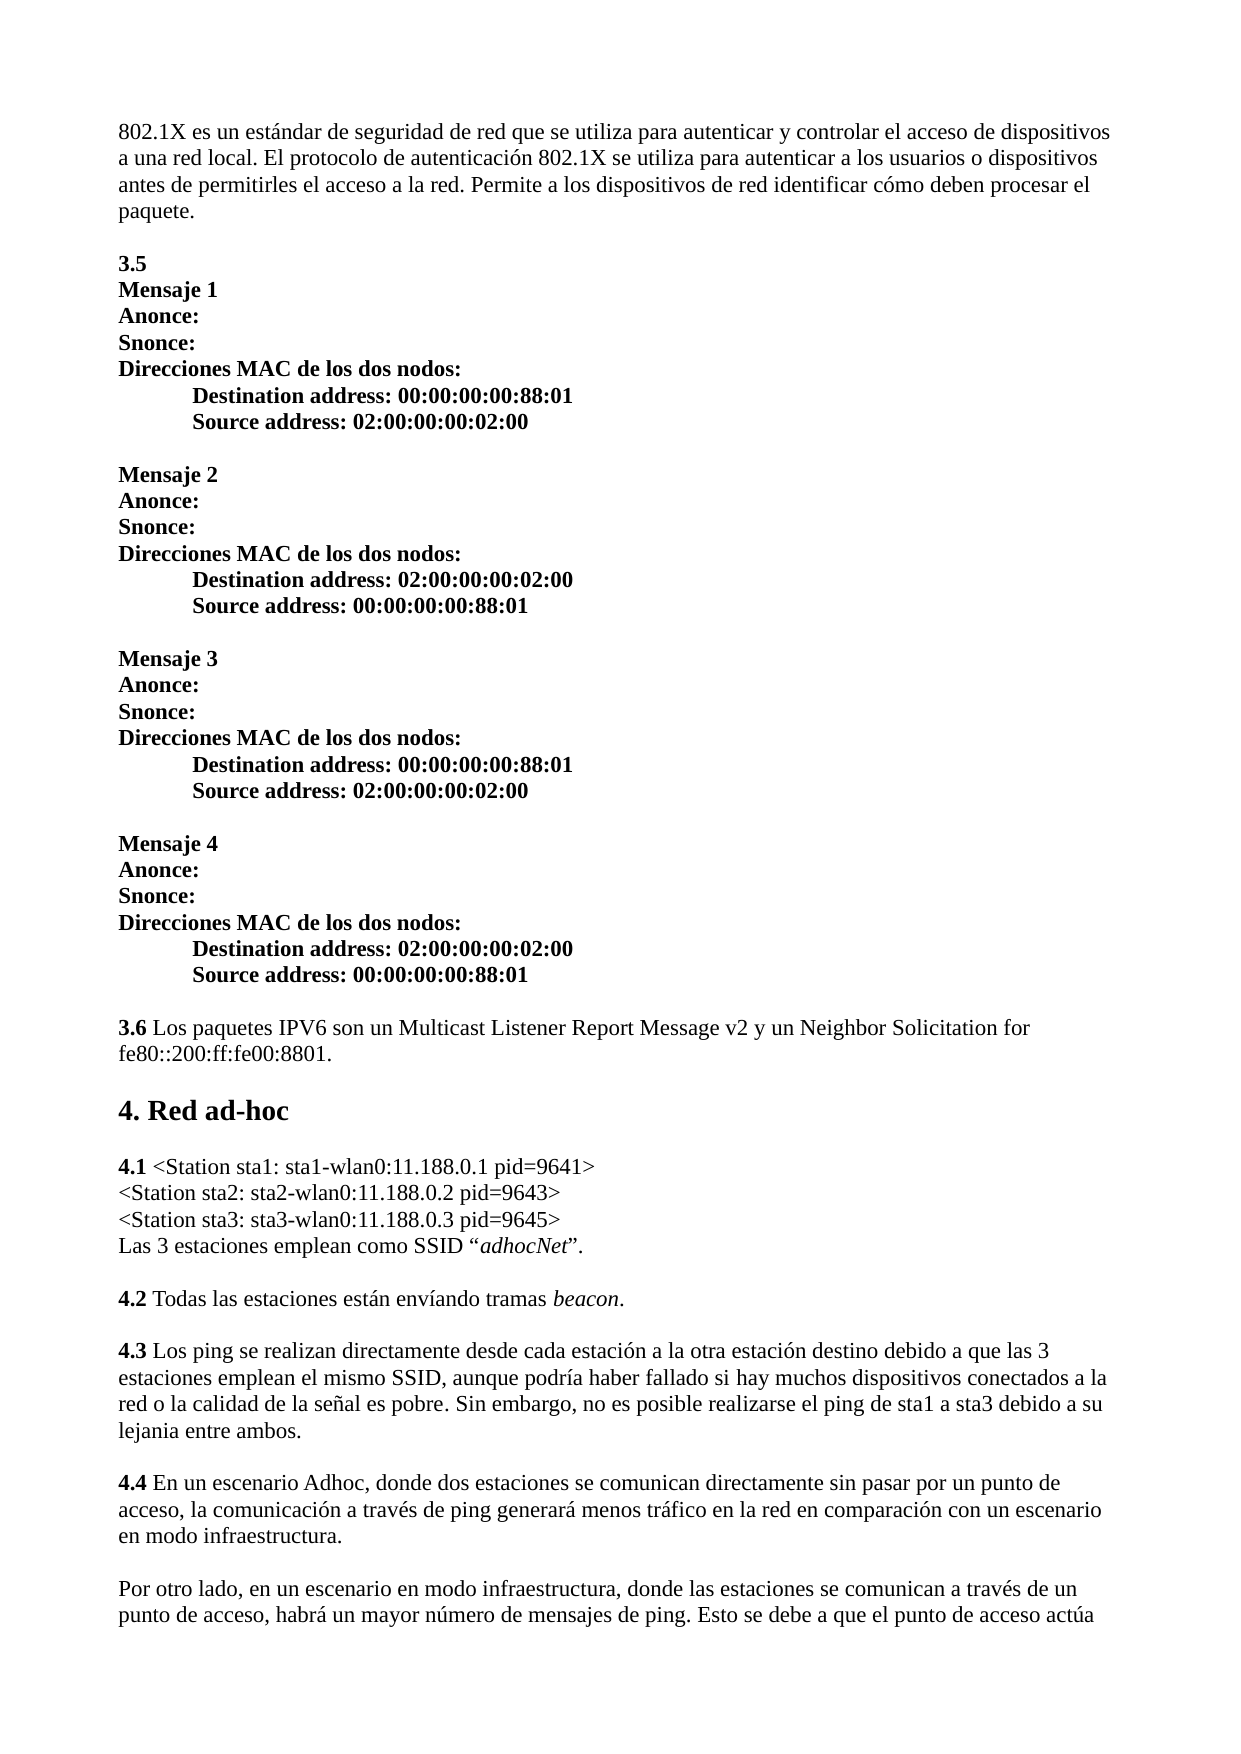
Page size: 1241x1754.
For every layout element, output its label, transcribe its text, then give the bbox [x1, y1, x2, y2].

text 4.1 <Station sta1: sta1-wlan0:11.188.0.1 pid=9641> [118, 1153, 1122, 1179]
text Destination address: 00:00:00:00:88:01 [118, 382, 1122, 408]
text Source address: 02:00:00:00:02:00 [118, 777, 1122, 803]
text Anonce: [118, 672, 1122, 698]
text Snonce: [118, 698, 1122, 724]
text 3.6 Los paquetes IPV6 son un Multicast Listener Report Message v2 y un Neighbor Solicitation for fe80::200:ff:fe00:8801. [118, 1014, 1122, 1067]
text Snonce: [118, 329, 1122, 355]
text <Station sta3: sta3-wlan0:11.188.0.3 pid=9645> [118, 1206, 1122, 1232]
text 4. Red ad-hoc [118, 1093, 1122, 1127]
text Por otro lado, en un escenario en modo infraestructura, donde las estaciones se comunican a través de un punto de acceso, habrá un mayor número de mensajes de ping. Esto se debe a que el punto de acceso actúa [118, 1575, 1122, 1627]
text Anonce: [118, 487, 1122, 513]
text Anonce: [118, 856, 1122, 882]
text 802.1X es un estándar de seguridad de red que se utiliza para autenticar y controlar el acceso de dispositivos a una red local. El protocolo de autenticación 802.1X se utiliza para autenticar a los usuarios o dispositivos antes de permitirles el acceso a la red. Permite a los dispositivos de red identificar cómo deben procesar el paquete. [118, 118, 1122, 223]
text Source address: 02:00:00:00:02:00 [118, 408, 1122, 434]
text Direcciones MAC de los dos nodos: [118, 909, 1122, 935]
text Mensaje 1 [118, 276, 1122, 303]
text Destination address: 00:00:00:00:88:01 [118, 751, 1122, 777]
text Mensaje 3 [118, 645, 1122, 672]
text Destination address: 02:00:00:00:02:00 [118, 935, 1122, 961]
text Mensaje 4 [118, 830, 1122, 856]
text 4.3 Los ping se realizan directamente desde cada estación a la otra estación destino debido a que las 3 estaciones emplean el mismo SSID, aunque podría haber fallado si hay muchos dispositivos conectados a la red o la calidad de la señal es pobre. Sin embargo, no es posible realizarse el ping de sta1 a sta3 debido a su lejania entre ambos. [118, 1338, 1122, 1443]
text Direcciones MAC de los dos nodos: [118, 355, 1122, 382]
text 4.4 En un escenario Adhoc, donde dos estaciones se comunican directamente sin pasar por un punto de acceso, la comunicación a través de ping generará menos tráfico en la red en comparación con un escenario en modo infraestructura. [118, 1469, 1122, 1548]
text 4.2 Todas las estaciones están envíando tramas beacon. [118, 1285, 1122, 1311]
text <Station sta2: sta2-wlan0:11.188.0.2 pid=9643> [118, 1179, 1122, 1206]
text Source address: 00:00:00:00:88:01 [118, 592, 1122, 619]
text Snonce: [118, 882, 1122, 909]
text Direcciones MAC de los dos nodos: [118, 540, 1122, 566]
text Anonce: [118, 303, 1122, 329]
text Mensaje 2 [118, 461, 1122, 487]
text Las 3 estaciones emplean como SSID “adhocNet”. [118, 1232, 1122, 1258]
text 3.5 [118, 250, 1122, 276]
text Snonce: [118, 513, 1122, 540]
text Source address: 00:00:00:00:88:01 [118, 961, 1122, 988]
text Destination address: 02:00:00:00:02:00 [118, 566, 1122, 592]
text Direcciones MAC de los dos nodos: [118, 724, 1122, 751]
